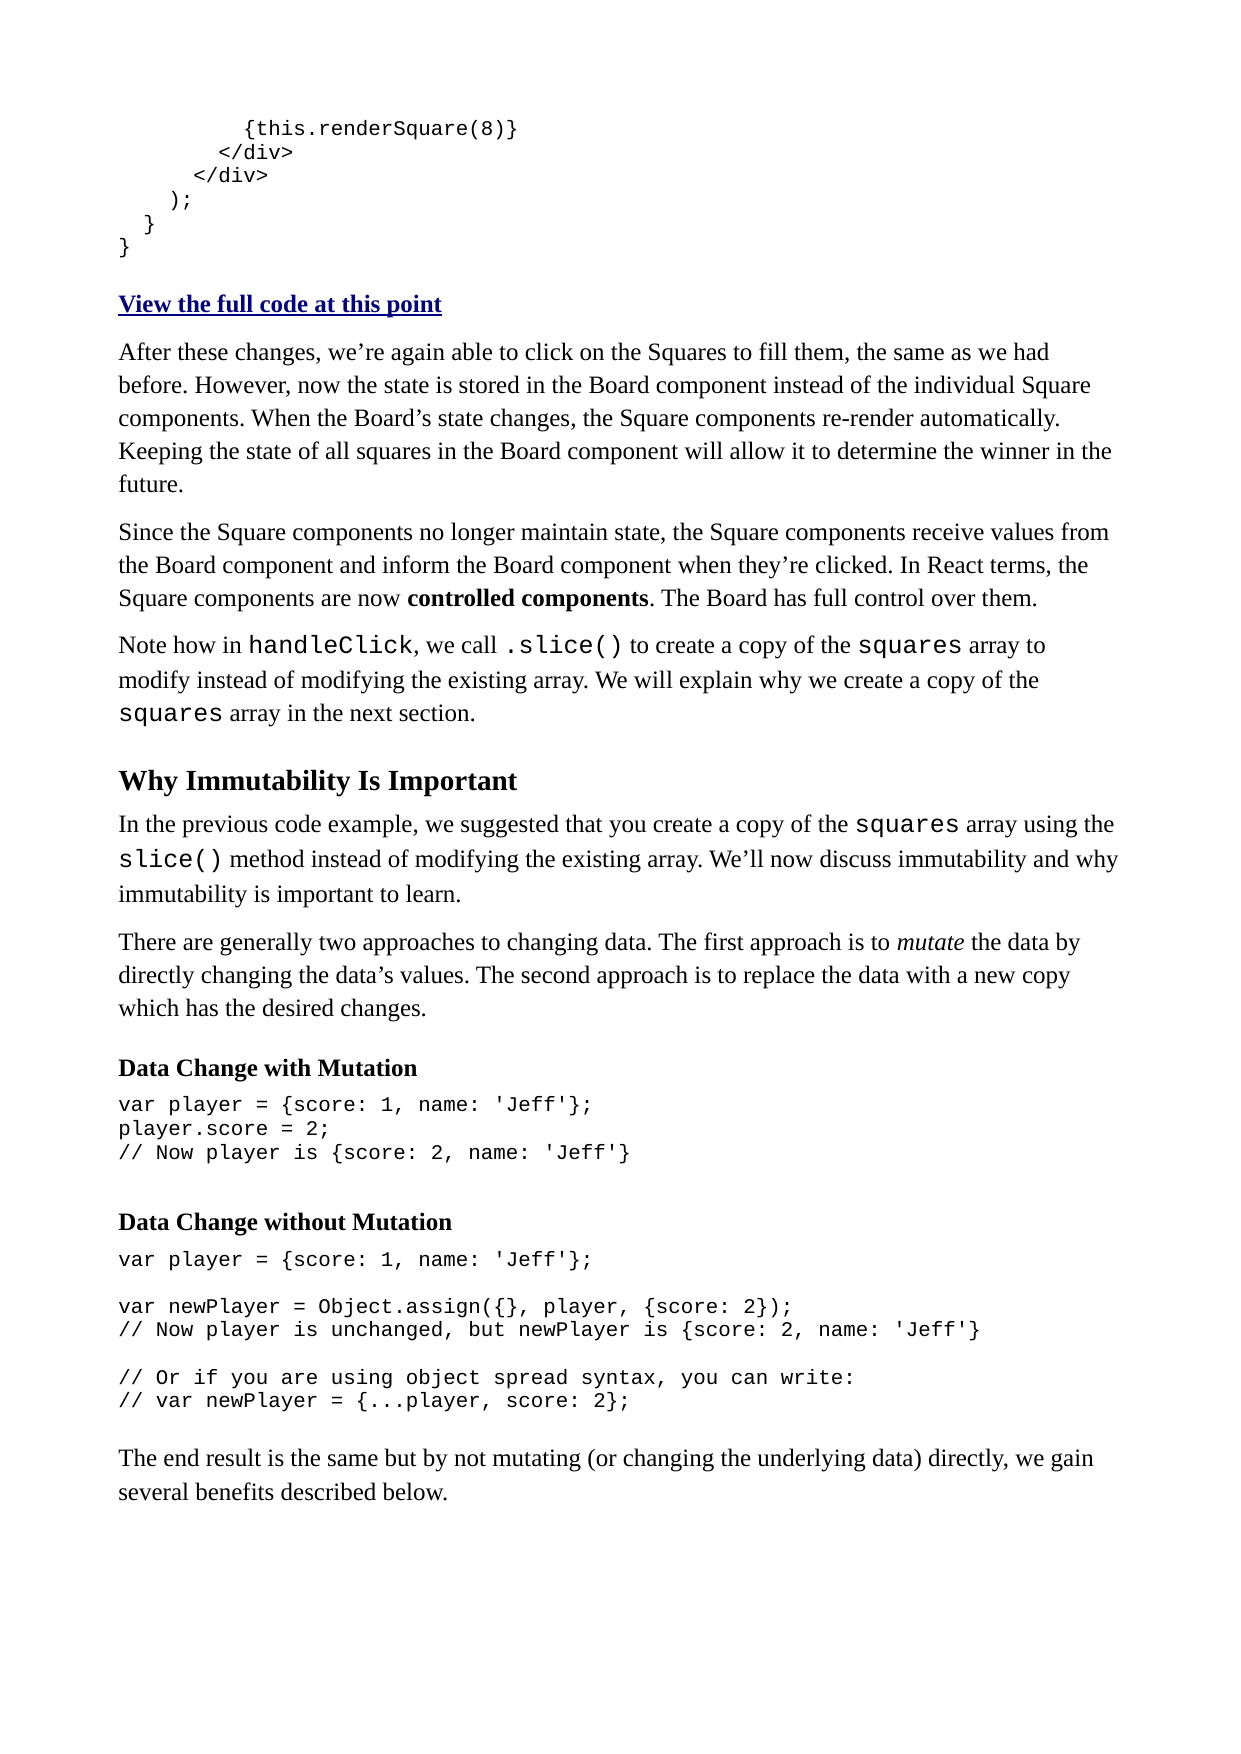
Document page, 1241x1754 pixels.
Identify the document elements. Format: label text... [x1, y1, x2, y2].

subtitle Data Change with Mutation [118, 1053, 1122, 1082]
text ); [118, 189, 1122, 213]
text } [118, 236, 1122, 260]
text var player = {score: 1, name: 'Jeff'}; [118, 1248, 1122, 1272]
text // Now player is {score: 2, name: 'Jeff'} [118, 1142, 1122, 1165]
text {this.renderSquare(8)} [118, 118, 1122, 142]
text // Now player is unchanged, but newPlayer is {score: 2, name: 'Jeff'} [118, 1319, 1122, 1343]
text player.score = 2; [118, 1118, 1122, 1142]
text In the previous code example, we suggested that you create a copy of the squares array using the slice() method instead of modifying the existing array. We’ll now discuss immutability and why immutability is important to learn. [118, 809, 1122, 908]
subtitle Data Change without Mutation [118, 1207, 1122, 1236]
text Since the Square components no longer maintain state, the Square components receive values from the Board component and inform the Board component when they’re clicked. In React terms, the Square components are now controlled components. The Board has full control over them. [118, 517, 1122, 612]
text Note how in handleClick, we call .slice() to create a copy of the squares array to modify instead of modifying the existing array. We will explain why we create a copy of the squares array in the next section. [118, 630, 1122, 729]
text View the full code at this point [118, 289, 1122, 318]
text </div> [118, 165, 1122, 189]
text var newPlayer = Object.assign({}, player, {score: 2}); [118, 1296, 1122, 1319]
text } [118, 213, 1122, 236]
text // Or if you are using object spread syntax, you can write: [118, 1367, 1122, 1390]
text var player = {score: 1, name: 'Jeff'}; [118, 1094, 1122, 1118]
text // var newPlayer = {...player, score: 2}; [118, 1390, 1122, 1414]
subtitle Why Immutability Is Important [118, 763, 1122, 797]
text There are generally two approaches to changing data. The first approach is to mutate the data by directly changing the data’s values. The second approach is to replace the data with a new copy which has the desired changes. [118, 927, 1122, 1022]
text After these changes, we’re again able to click on the Squares to fill them, the same as we had before. However, now the state is stored in the Board component instead of the individual Square components. When the Board’s state changes, the Square components re-render automatically. Keeping the state of all squares in the Board component will allow it to determine the winner in the future. [118, 337, 1122, 498]
text The end result is the same but by not mutating (or changing the underlying data) directly, we gain several benefits described below. [118, 1443, 1122, 1505]
text </div> [118, 142, 1122, 165]
